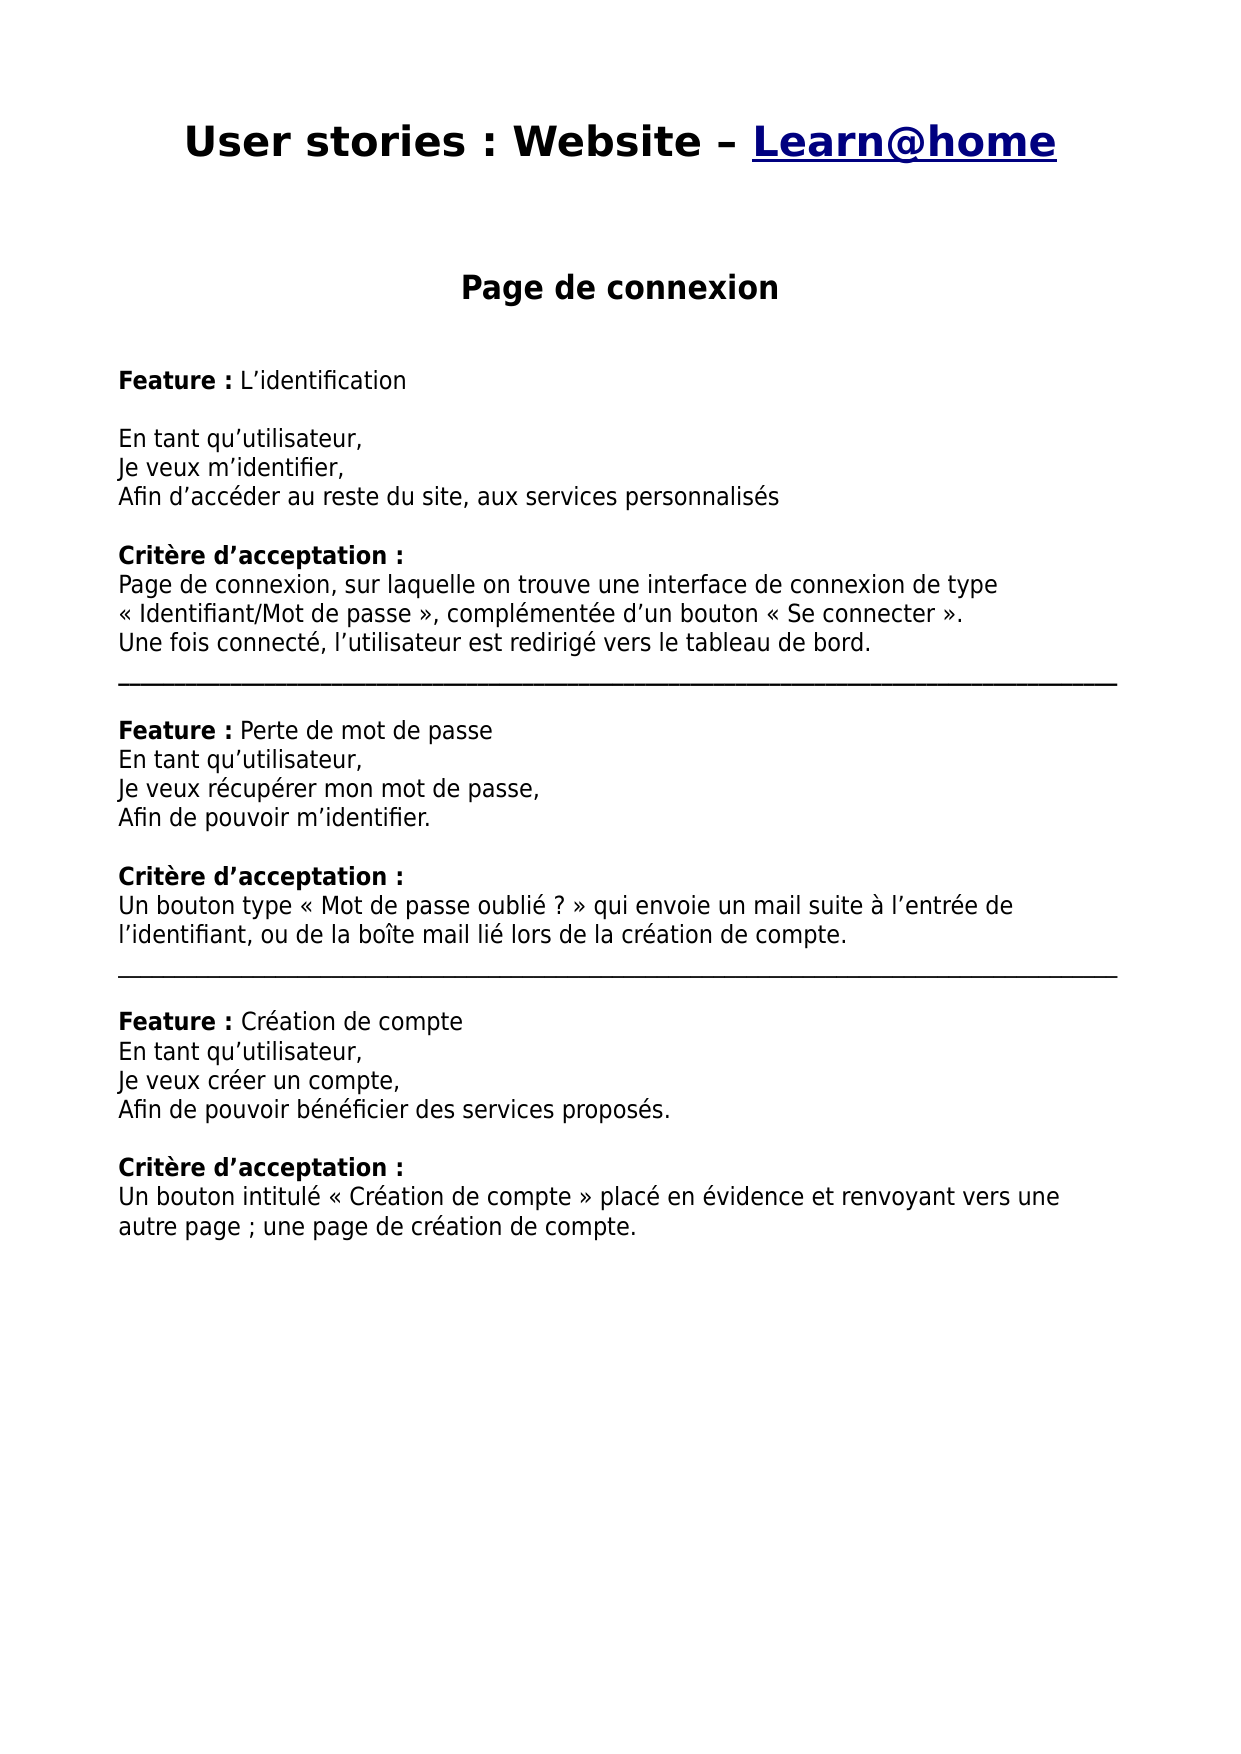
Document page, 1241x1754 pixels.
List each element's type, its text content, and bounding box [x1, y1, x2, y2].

text Feature : L’identification [118, 366, 1122, 395]
text En tant qu’utilisateur, [118, 1037, 1122, 1066]
text Un bouton type « Mot de passe oublié ? » qui envoie un mail suite à l’entrée de l’identifiant, ou de la boîte mail lié lors de la création de compte. [118, 891, 1122, 949]
text En tant qu’utilisateur, [118, 424, 1122, 453]
text Une fois connecté, l’utilisateur est redirigé vers le tableau de bord. [118, 628, 1122, 657]
text Critère d’acceptation : [118, 1153, 1122, 1182]
text Feature : Perte de mot de passe [118, 716, 1122, 745]
text _________________________________________________________________________________________ [118, 657, 1122, 687]
text Page de connexion, sur laquelle on trouve une interface de connexion de type « Identifiant/Mot de passe », complémentée d’un bouton « Se connecter ». [118, 570, 1122, 628]
text Je veux m’identifier, [118, 453, 1122, 482]
text Critère d’acceptation : [118, 541, 1122, 570]
text Critère d’acceptation : [118, 862, 1122, 891]
text Un bouton intitulé « Création de compte » placé en évidence et renvoyant vers une autre page ; une page de création de compte. [118, 1182, 1122, 1241]
text Page de connexion [118, 269, 1122, 307]
text En tant qu’utilisateur, [118, 745, 1122, 774]
text Afin de pouvoir bénéficier des services proposés. [118, 1095, 1122, 1124]
text Afin d’accéder au reste du site, aux services personnalisés [118, 482, 1122, 512]
text User stories : Website – Learn@home [118, 118, 1122, 167]
text Afin de pouvoir m’identifier. [118, 803, 1122, 832]
text Je veux récupérer mon mot de passe, [118, 774, 1122, 803]
text Je veux créer un compte, [118, 1066, 1122, 1095]
text Feature : Création de compte [118, 1007, 1122, 1037]
text _________________________________________________________________________________________ [118, 949, 1122, 978]
